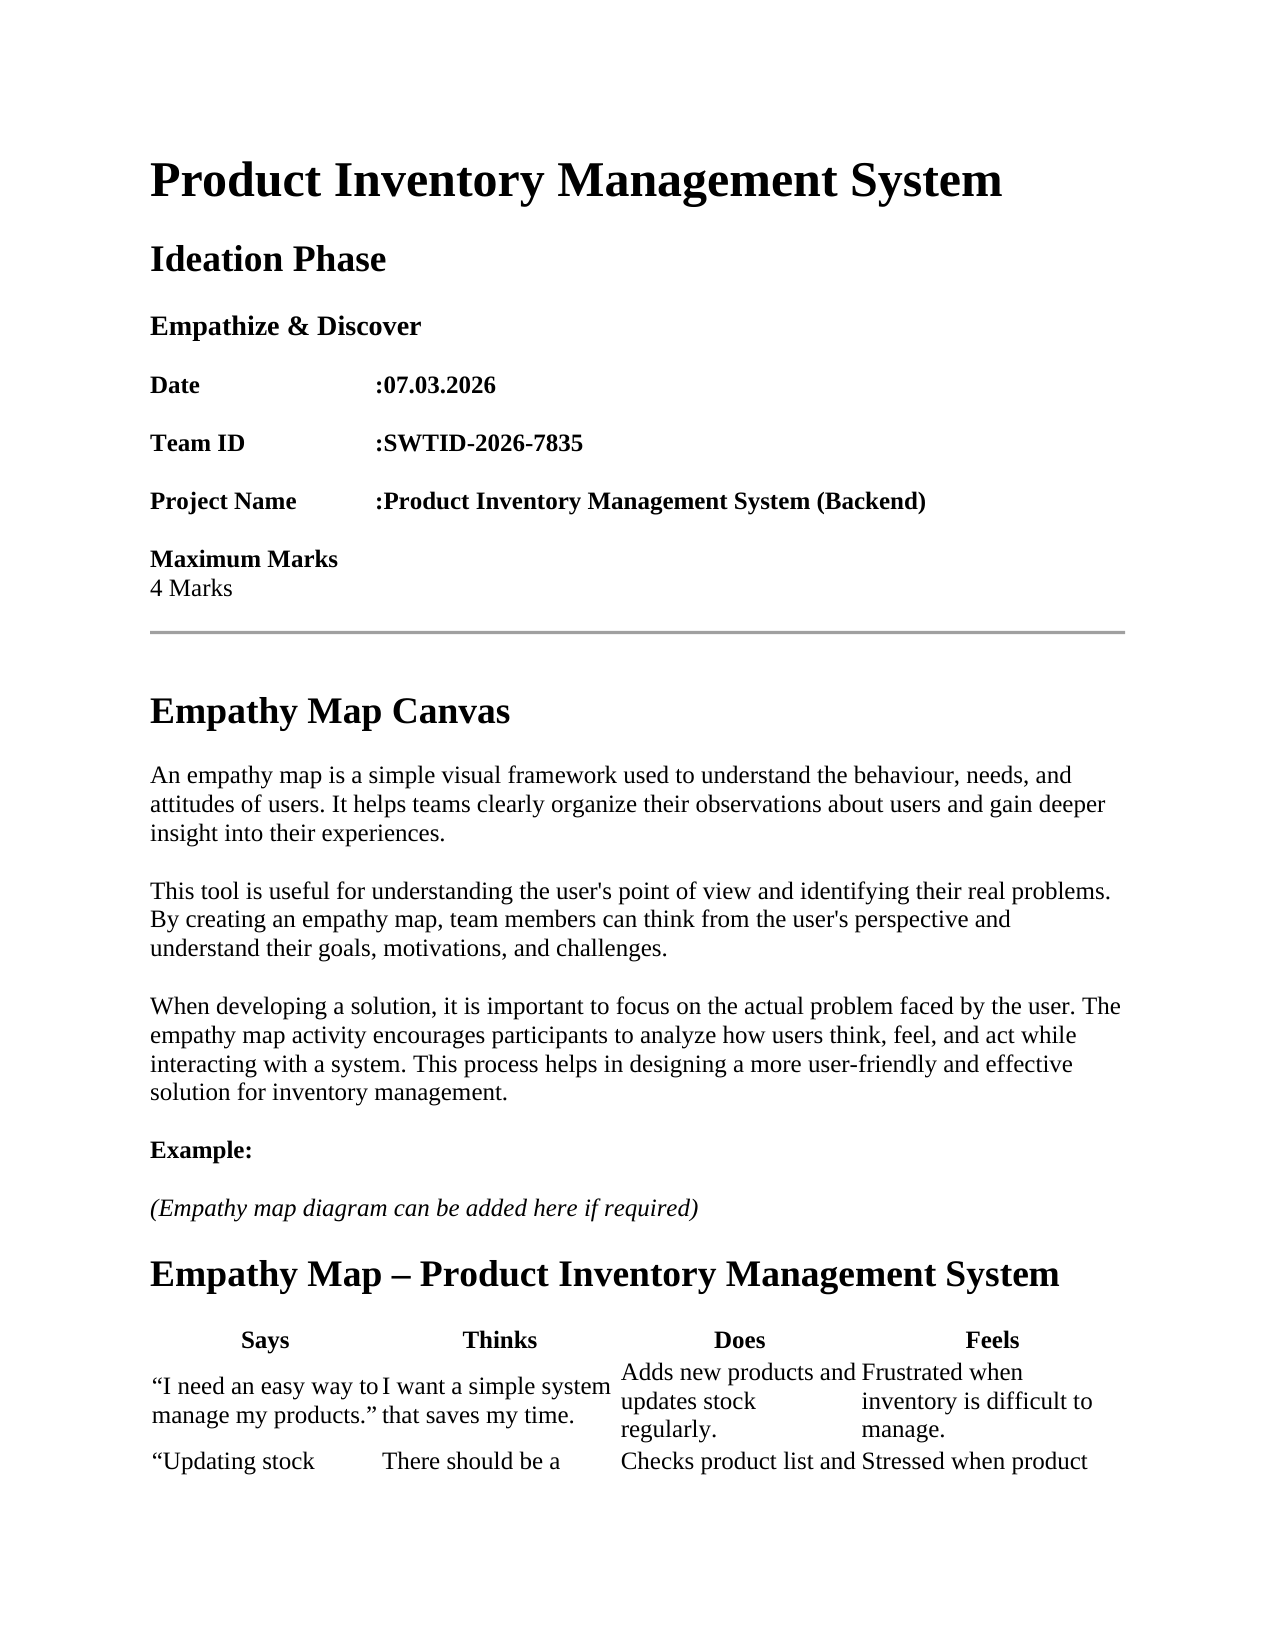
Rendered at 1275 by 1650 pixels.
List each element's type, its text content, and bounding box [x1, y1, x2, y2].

table_header Says [150, 1324, 380, 1355]
table_cell “Updating stock [150, 1445, 380, 1477]
text Project Name :Product Inventory Management System (Backend) [150, 486, 1125, 515]
subtitle Empathy Map Canvas [150, 688, 1125, 731]
table_cell Adds new products and updates stock regularly. [619, 1355, 860, 1445]
table_cell There should be a [380, 1445, 619, 1477]
table_cell Frustrated when inventory is difficult to manage. [860, 1355, 1125, 1445]
text When developing a solution, it is important to focus on the actual problem faced by the user. The empathy map activity encourages participants to analyze how users think, feel, and act while interacting with a system. This process helps in designing a more user-friendly and effective solution for inventory management. [150, 991, 1125, 1106]
text An empathy map is a simple visual framework used to understand the behaviour, needs, and attitudes of users. It helps teams clearly organize their observations about users and gain deeper insight into their experiences. [150, 760, 1125, 847]
text This tool is useful for understanding the user's point of view and identifying their real problems. By creating an empathy map, team members can think from the user's perspective and understand their goals, motivations, and challenges. [150, 876, 1125, 962]
table_cell Checks product list and [619, 1445, 860, 1477]
subtitle Ideation Phase [150, 237, 1125, 280]
subtitle Product Inventory Management System [150, 150, 1125, 207]
table_cell I want a simple system that saves my time. [380, 1355, 619, 1445]
text Maximum Marks 4 Marks [150, 544, 1125, 602]
text Date :07.03.2026 [150, 371, 1125, 399]
text Team ID :SWTID-2026-7835 [150, 428, 1125, 457]
table_cell Stressed when product [860, 1445, 1125, 1477]
table_header Does [619, 1324, 860, 1355]
text (Empathy map diagram can be added here if required) [150, 1193, 1125, 1222]
table_cell “I need an easy way to manage my products.” [150, 1355, 380, 1445]
subtitle Empathy Map – Product Inventory Management System [150, 1251, 1125, 1294]
subtitle Empathize & Discover [150, 309, 1125, 341]
table_header Thinks [380, 1324, 619, 1355]
table_header Feels [860, 1324, 1125, 1355]
text Example: [150, 1135, 1125, 1164]
